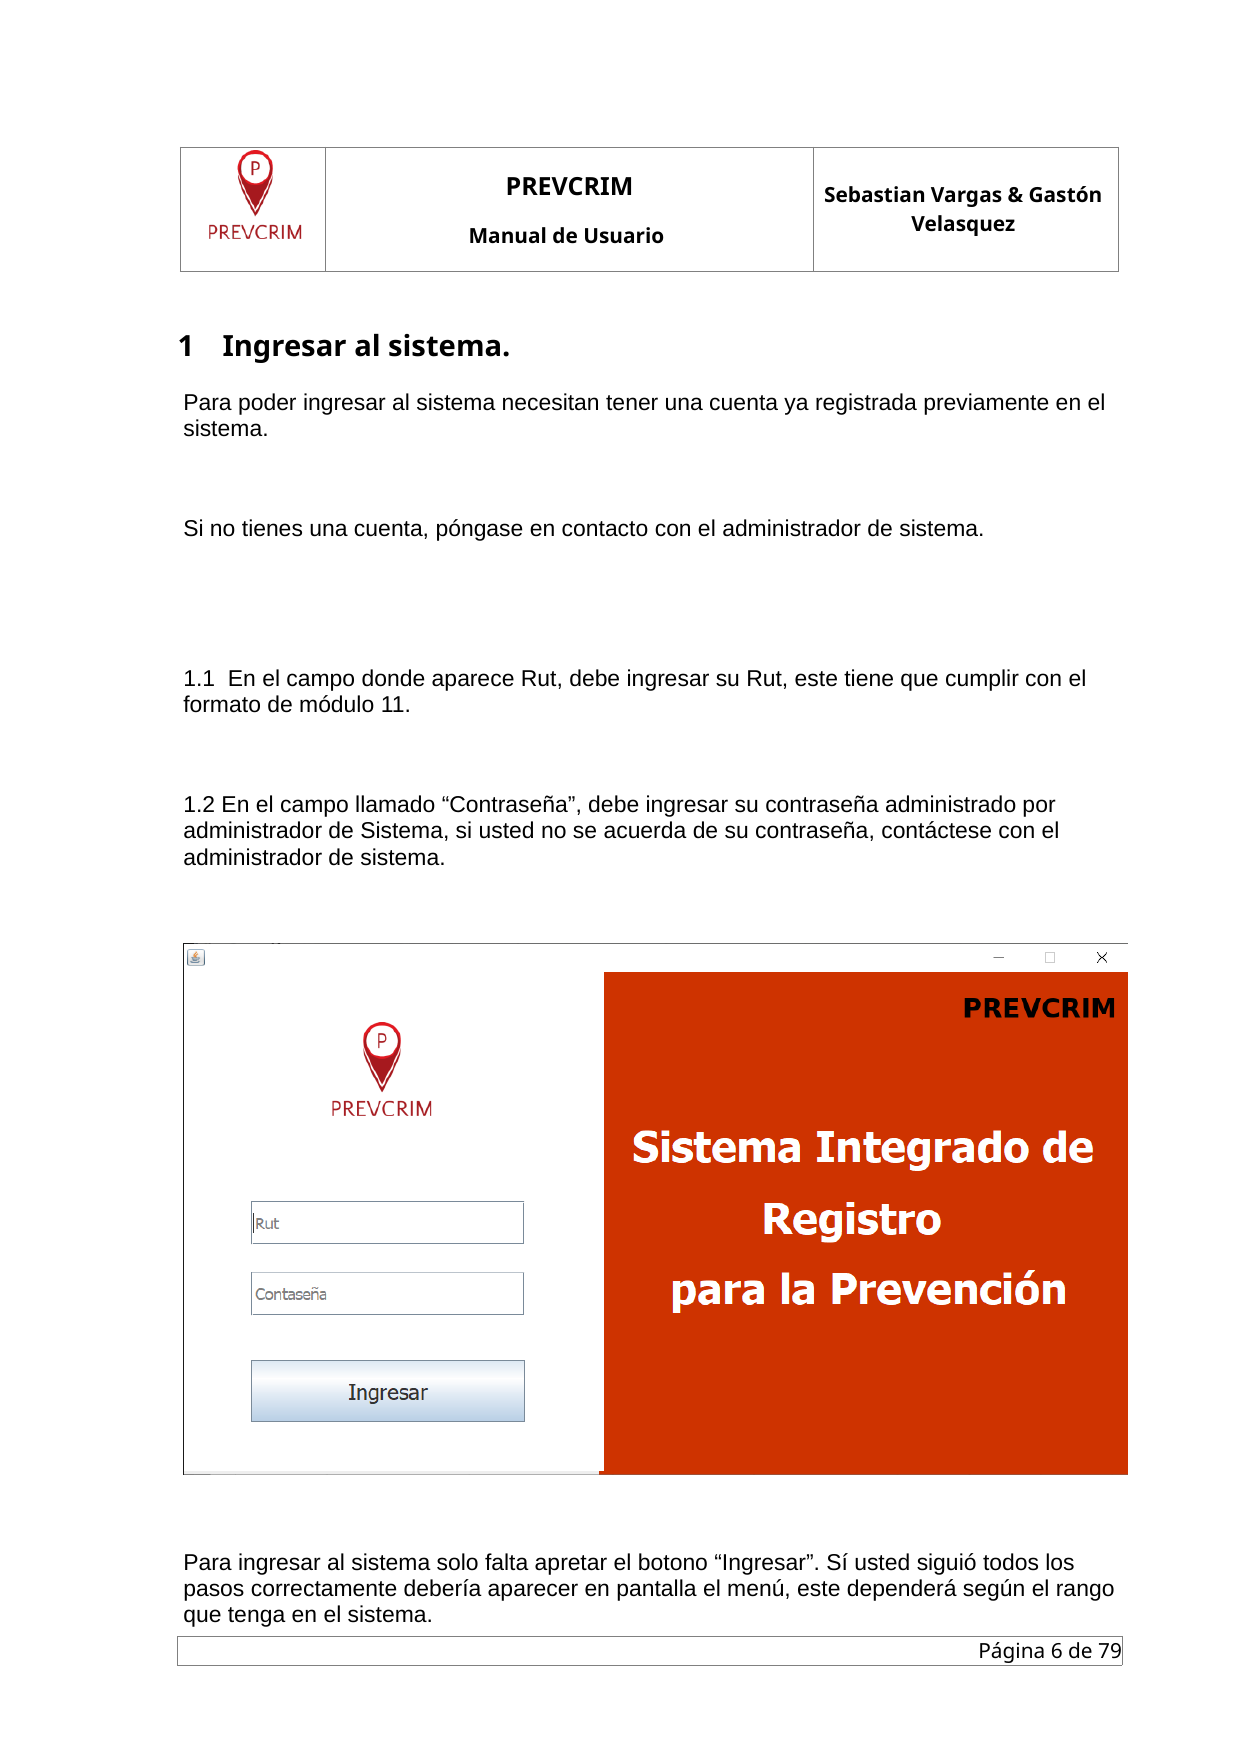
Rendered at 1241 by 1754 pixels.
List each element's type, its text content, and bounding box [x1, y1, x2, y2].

text Para ingresar al sistema solo falta apretar el botono “Ingresar”. Sí usted siguió todos los pasos correctamente debería aparecer en pantalla el menú, este dependerá según el rango que tenga en el sistema. [183, 1548, 1122, 1627]
text 1.1 En el campo donde aparece Rut, debe ingresar su Rut, este tiene que cumplir con el formato de módulo 11. [183, 665, 1122, 718]
text Para poder ingresar al sistema necesitan tener una cuenta ya registrada previamente en el sistema. [183, 389, 1122, 442]
text Si no tienes una cuenta, póngase en contacto con el administrador de sistema. [183, 515, 1122, 542]
subtitle Ingresar al sistema. [177, 325, 1122, 365]
text 1.2 En el campo llamado “Contraseña”, debe ingresar su contraseña administrado por administrador de Sistema, si usted no se acuerda de su contraseña, contáctese con el administrador de sistema. [183, 791, 1122, 870]
